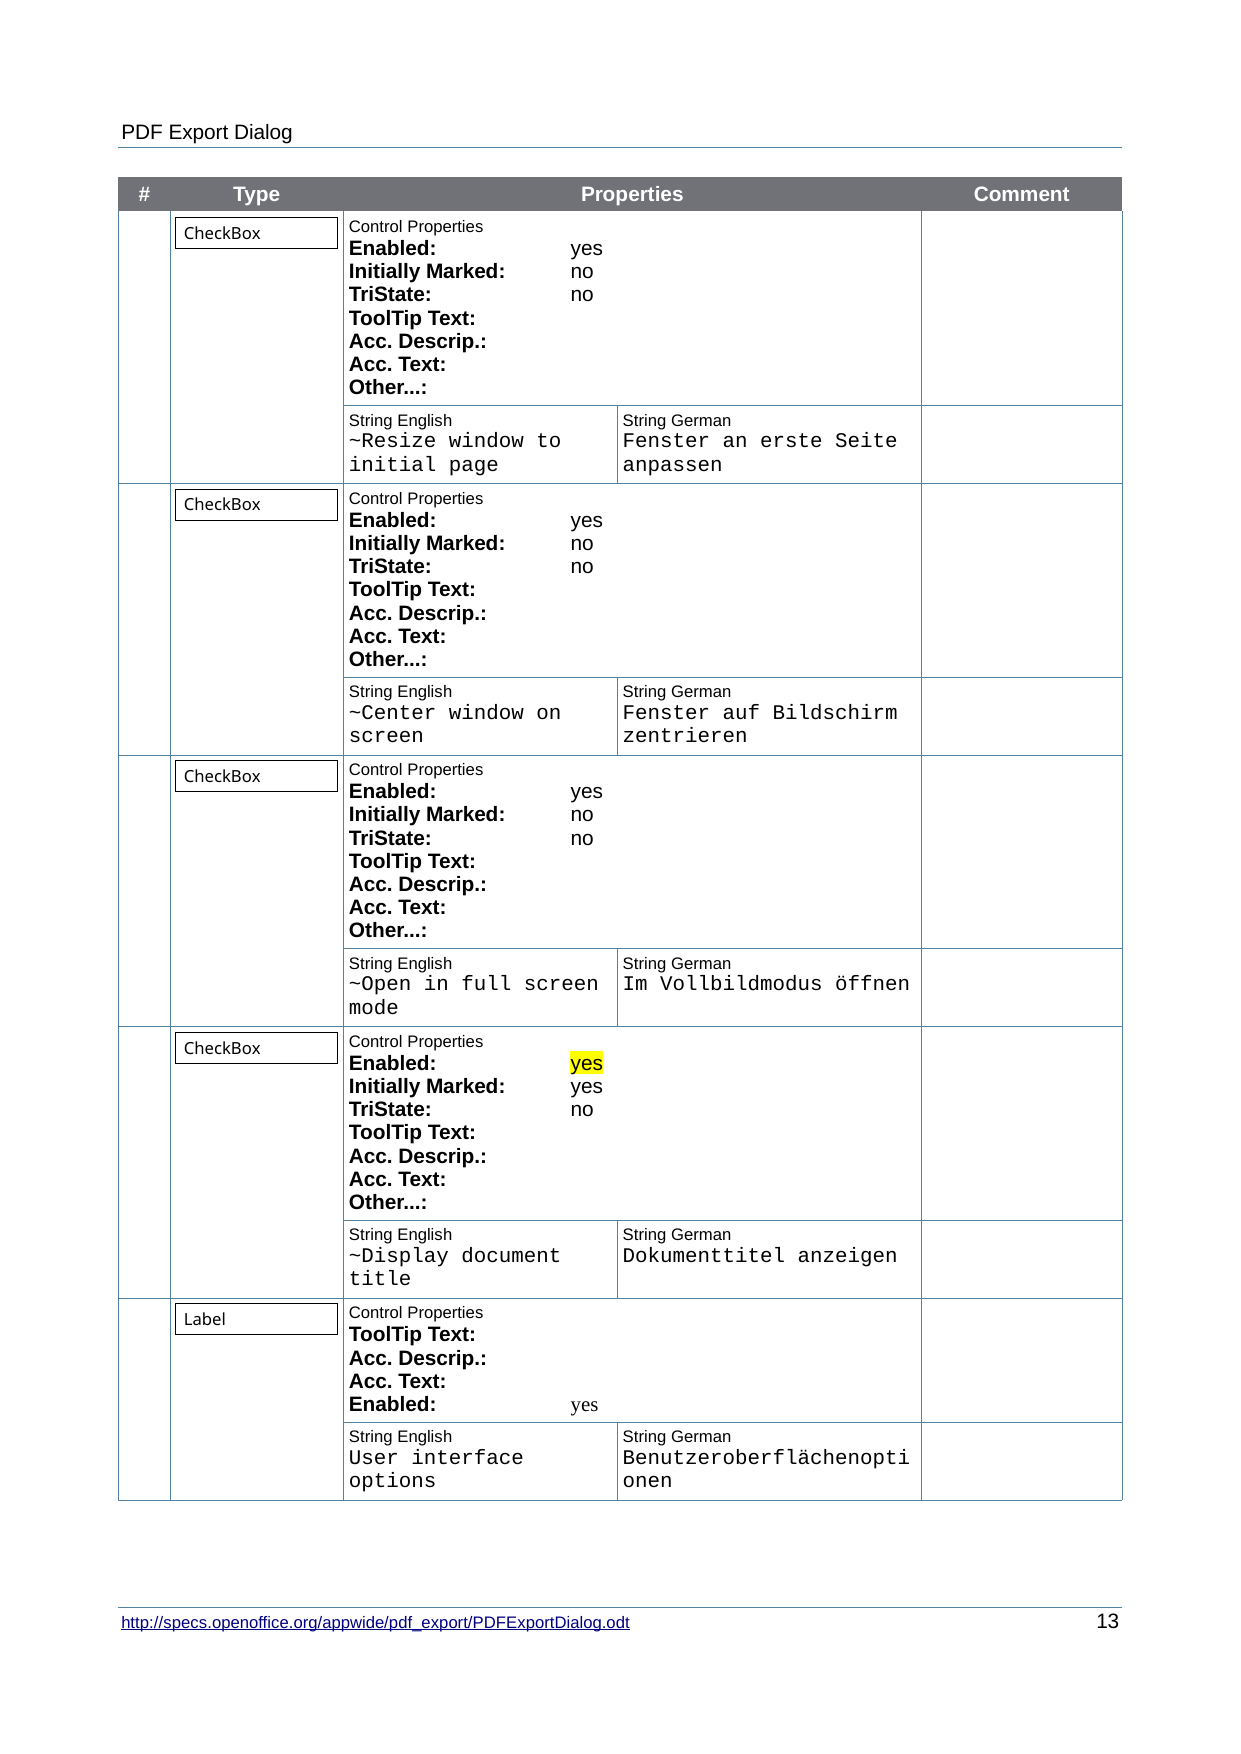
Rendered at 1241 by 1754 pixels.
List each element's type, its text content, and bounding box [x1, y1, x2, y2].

table_cell String English ~Open in full screen mode [344, 949, 617, 1026]
table_cell String English ~Resize window to initial page [344, 406, 617, 483]
table_cell String English ~Display document title [344, 1221, 617, 1298]
table_header [922, 1027, 1122, 1220]
table_header [922, 756, 1122, 948]
table_cell [171, 756, 343, 1026]
table_cell [922, 949, 1122, 1026]
table_cell [922, 406, 1122, 483]
table_header Control Properties ToolTip Text: <If needed Specify text here> Acc. Descrip.: <If needed specify text here> Acc. Text: <If needed specify text here> Enabled: yes [344, 1299, 921, 1422]
table_header Control Properties Enabled: yes Initially Marked: no TriState: no ToolTip Text: <If needed specify tip here> Acc. Descrip.: <If needed specify text here> Acc. Text: <If needed specify text here> Other...: <If needed specify here> [344, 484, 921, 677]
table_header [922, 211, 1122, 405]
table_header Control Properties Enabled: yes Initially Marked: no TriState: no ToolTip Text: <If needed specify tip here> Acc. Descrip.: <If needed specify text here> Acc. Text: <If needed specify text here> Other...: <If needed specify here> [344, 211, 921, 405]
table_cell [922, 1221, 1122, 1298]
table_cell <#> [119, 211, 170, 483]
table_cell String German Fenster auf Bildschirm zentrieren [618, 678, 921, 754]
table_cell [922, 678, 1122, 754]
table_header Control Properties Enabled: yes Initially Marked: no TriState: no ToolTip Text: <If needed specify tip here> Acc. Descrip.: <If needed specify text here> Acc. Text: <If needed specify text here> Other...: <If needed specify here> [344, 756, 921, 948]
table_cell [171, 484, 343, 754]
table_cell [171, 1027, 343, 1298]
table_cell String German Fenster an erste Seite anpassen [618, 406, 921, 483]
table_cell [171, 211, 343, 483]
table_cell String German Im Vollbildmodus öffnen [618, 949, 921, 1026]
table_cell <#> [119, 1299, 170, 1499]
table_header [922, 1299, 1122, 1422]
table_cell <#> [119, 756, 170, 1026]
table_header Type [170, 177, 343, 211]
table_cell String English User interface options [344, 1423, 617, 1499]
table_cell String English ~Center window on screen [344, 678, 617, 754]
table_header Comment [921, 177, 1122, 211]
table_header Control Properties Enabled: yes Initially Marked: yes TriState: no ToolTip Text: <If needed specify tip here> Acc. Descrip.: <If needed specify text here> Acc. Text: <If needed specify text here> Other...: <If needed specify here> [344, 1027, 921, 1220]
table_cell String German Dokumenttitel anzeigen [618, 1221, 921, 1298]
table_header [922, 484, 1122, 677]
table_header Properties [343, 177, 921, 211]
table_cell <#> [119, 484, 170, 754]
table_cell [171, 1299, 343, 1499]
table_cell [922, 1423, 1122, 1499]
table_cell <#> [119, 1027, 170, 1298]
table_cell String German Benutzeroberflächenoptionen [618, 1423, 921, 1499]
table_header # [118, 177, 170, 211]
